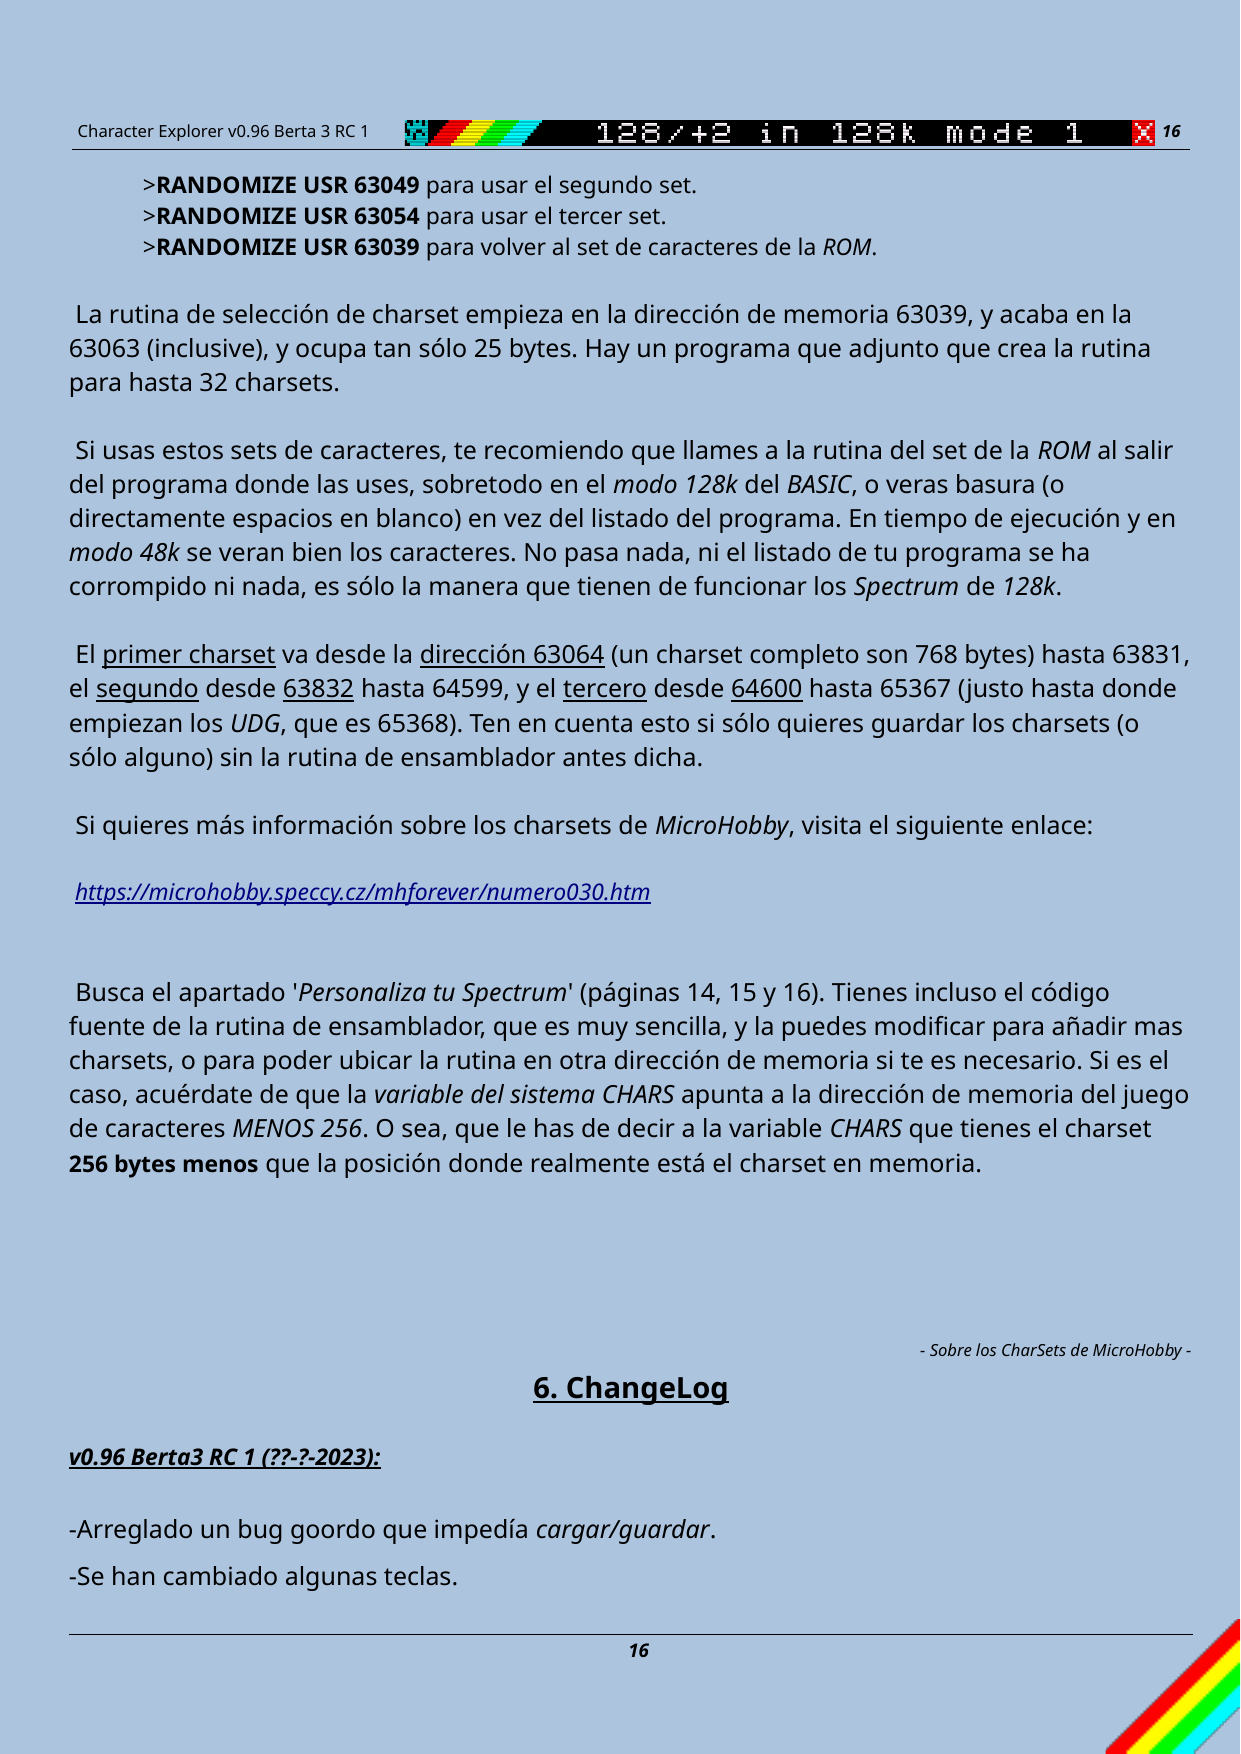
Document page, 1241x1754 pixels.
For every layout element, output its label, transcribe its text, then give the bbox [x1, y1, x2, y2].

picture [404, 120, 1155, 146]
text >RANDOMIZE USR 63039 para volver al set de caracteres de la ROM. [69, 231, 1193, 262]
text v0.96 Berta3 RC 1 (??-?-2023): [69, 1441, 1193, 1472]
text Si usas estos sets de caracteres, te recomiendo que llames a la rutina del set de la ROM al salir del programa donde las uses, sobretodo en el modo 128k del BASIC, o veras basura (o directamente espacios en blanco) en vez del listado del programa. En tiempo de ejecución y en modo 48k se veran bien los caracteres. No pasa nada, ni el listado de tu programa se ha corrompido ni nada, es sólo la manera que tienen de funcionar los Spectrum de 128k. [69, 433, 1193, 603]
text 6. ChangeLog [69, 1367, 1193, 1407]
text Busca el apartado 'Personaliza tu Spectrum' (páginas 14, 15 y 16). Tienes incluso el código fuente de la rutina de ensamblador, que es muy sencilla, y la puedes modificar para añadir mas charsets, o para poder ubicar la rutina en otra dirección de memoria si te es necesario. Si es el caso, acuérdate de que la variable del sistema CHARS apunta a la dirección de memoria del juego de caracteres MENOS 256. O sea, que le has de decir a la variable CHARS que tienes el charset 256 bytes menos que la posición donde realmente está el charset en memoria. [69, 975, 1193, 1179]
text >RANDOMIZE USR 63049 para usar el segundo set. [69, 169, 1193, 200]
text -Se han cambiado algunas teclas. [69, 1558, 1193, 1592]
text - Sobre los CharSets de MicroHobby - [69, 1338, 1193, 1361]
text -Arreglado un bug goordo que impedía cargar/guardar. [69, 1512, 1193, 1546]
picture [1105, 1619, 1241, 1754]
text Si quieres más información sobre los charsets de MicroHobby, visita el siguiente enlace: [69, 807, 1193, 841]
text >RANDOMIZE USR 63054 para usar el tercer set. [69, 200, 1193, 231]
text https://microhobby.speccy.cz/mhforever/numero030.htm [69, 876, 1193, 907]
text El primer charset va desde la dirección 63064 (un charset completo son 768 bytes) hasta 63831, el segundo desde 63832 hasta 64599, y el tercero desde 64600 hasta 65367 (justo hasta donde empiezan los UDG, que es 65368). Ten en cuenta esto si sólo quieres guardar los charsets (o sólo alguno) sin la rutina de ensamblador antes dicha. [69, 637, 1193, 773]
text La rutina de selección de charset empieza en la dirección de memoria 63039, y acaba en la 63063 (inclusive), y ocupa tan sólo 25 bytes. Hay un programa que adjunto que crea la rutina para hasta 32 charsets. [69, 296, 1193, 399]
